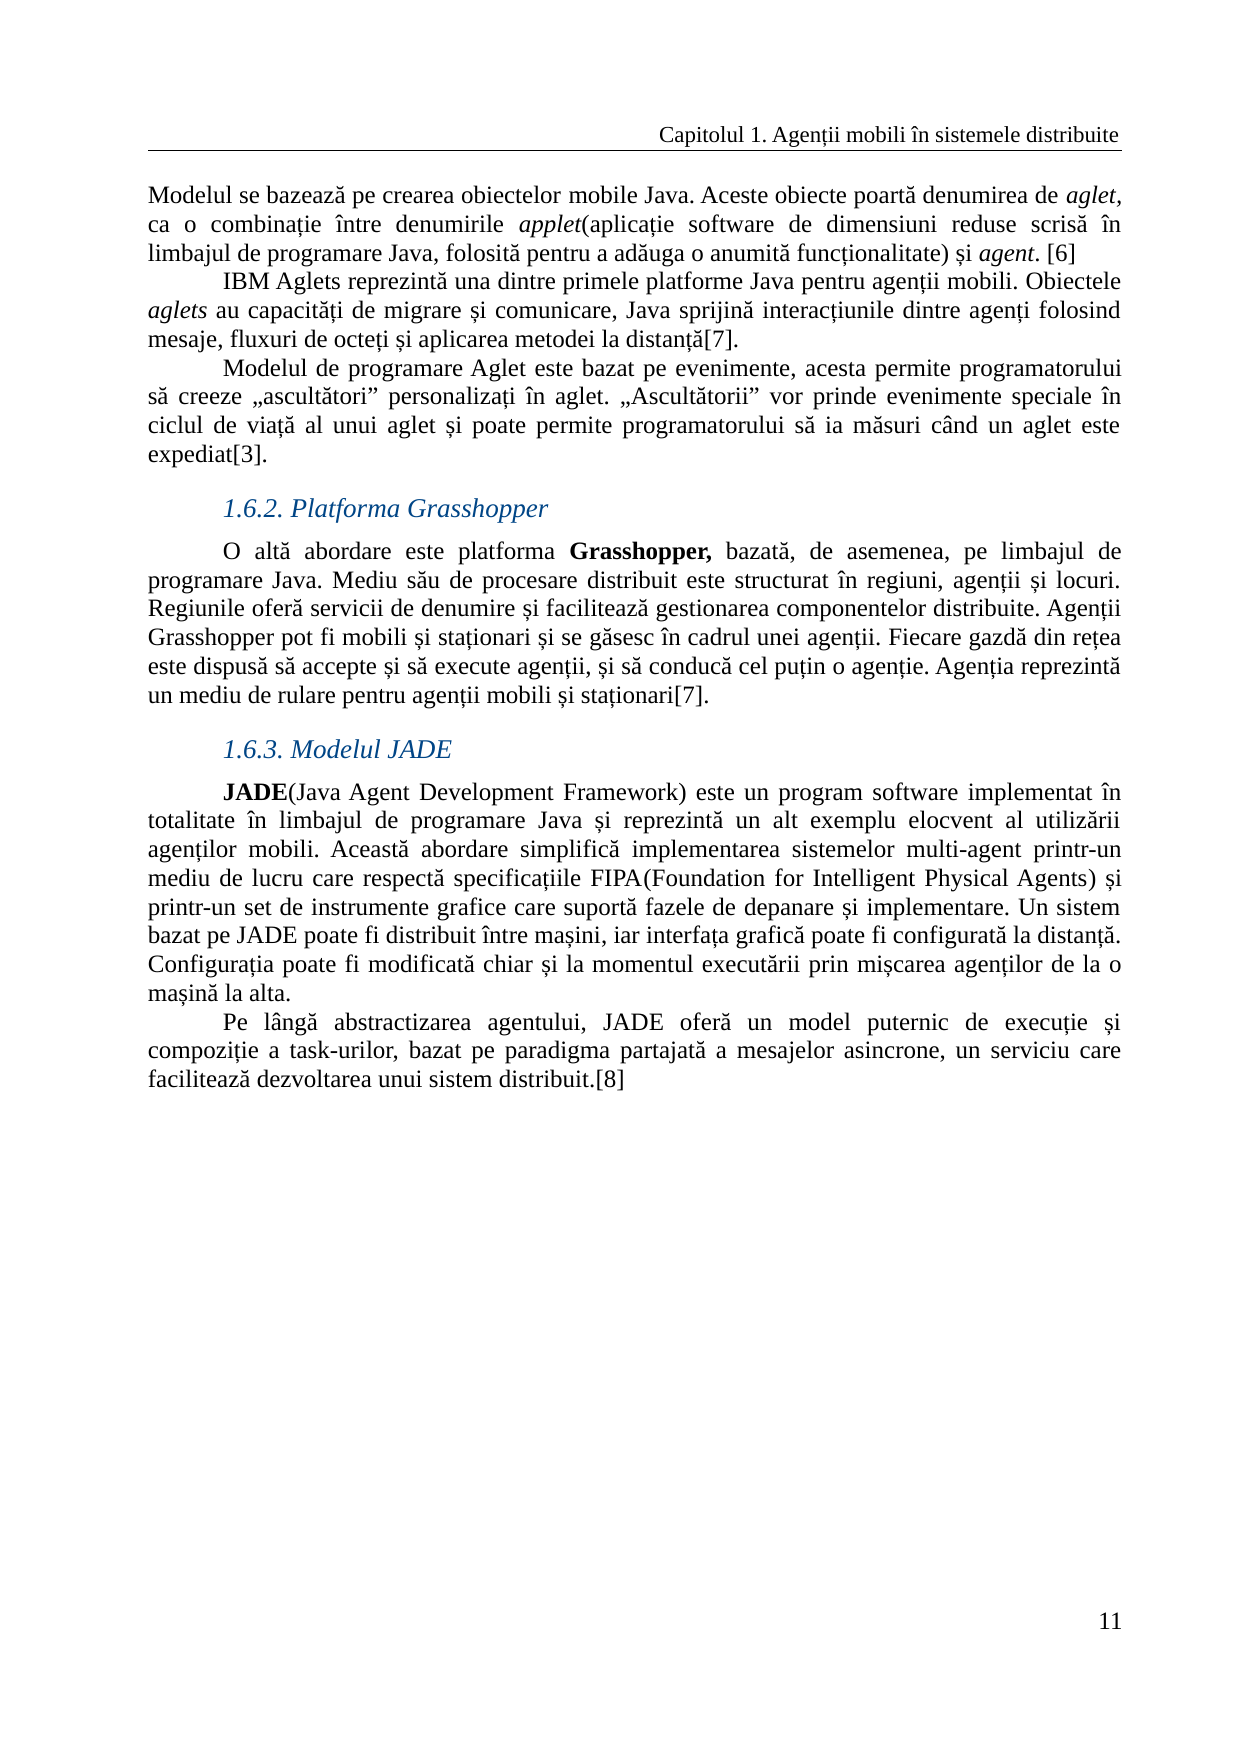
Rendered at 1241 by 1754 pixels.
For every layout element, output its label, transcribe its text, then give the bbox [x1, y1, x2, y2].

text IBM Aglets reprezintă una dintre primele platforme Java pentru agenții mobili. Obiectele aglets au capacități de migrare și comunicare, Java sprijină interacțiunile dintre agenți folosind mesaje, fluxuri de octeți și aplicarea metodei la distanță[7]. [148, 266, 1122, 353]
text Modelul se bazează pe crearea obiectelor mobile Java. Aceste obiecte poartă denumirea de aglet, ca o combinație între denumirile applet(aplicație software de dimensiuni reduse scrisă în limbajul de programare Java, folosită pentru a adăuga o anumită funcționalitate) și agent. [6] [148, 180, 1122, 266]
text Modelul de programare Aglet este bazat pe evenimente, acesta permite programatorului să creeze „ascultători” personalizați în aglet. „Ascultătorii” vor prinde evenimente speciale în ciclul de viață al unui aglet și poate permite programatorului să ia măsuri când un aglet este expediat[3]. [148, 353, 1122, 468]
text Pe lângă abstractizarea agentului, JADE oferă un model puternic de execuție și compoziție a task-urilor, bazat pe paradigma partajată a mesajelor asincrone, un serviciu care facilitează dezvoltarea unui sistem distribuit.[8] [148, 1007, 1122, 1093]
subtitle Platforma Grasshopper [223, 492, 1122, 524]
text O altă abordare este platforma Grasshopper, bazată, de asemenea, pe limbajul de programare Java. Mediu său de procesare distribuit este structurat în regiuni, agenții și locuri. Regiunile oferă servicii de denumire și facilitează gestionarea componentelor distribuite. Agenții Grasshopper pot fi mobili și staționari și se găsesc în cadrul unei agenții. Fiecare gazdă din rețea este dispusă să accepte și să execute agenții, și să conducă cel puțin o agenție. Agenția reprezintă un mediu de rulare pentru agenții mobili și staționari[7]. [148, 536, 1122, 708]
subtitle Modelul JADE [223, 733, 1122, 764]
text JADE(Java Agent Development Framework) este un program software implementat în totalitate în limbajul de programare Java și reprezintă un alt exemplu elocvent al utilizării agenților mobili. Această abordare simplifică implementarea sistemelor multi-agent printr-un mediu de lucru care respectă specificațiile FIPA(Foundation for Intelligent Physical Agents) și printr-un set de instrumente grafice care suportă fazele de depanare și implementare. Un sistem bazat pe JADE poate fi distribuit între mașini, iar interfața grafică poate fi configurată la distanță. Configurația poate fi modificată chiar și la momentul executării prin mișcarea agenților de la o mașină la alta. [148, 777, 1122, 1007]
